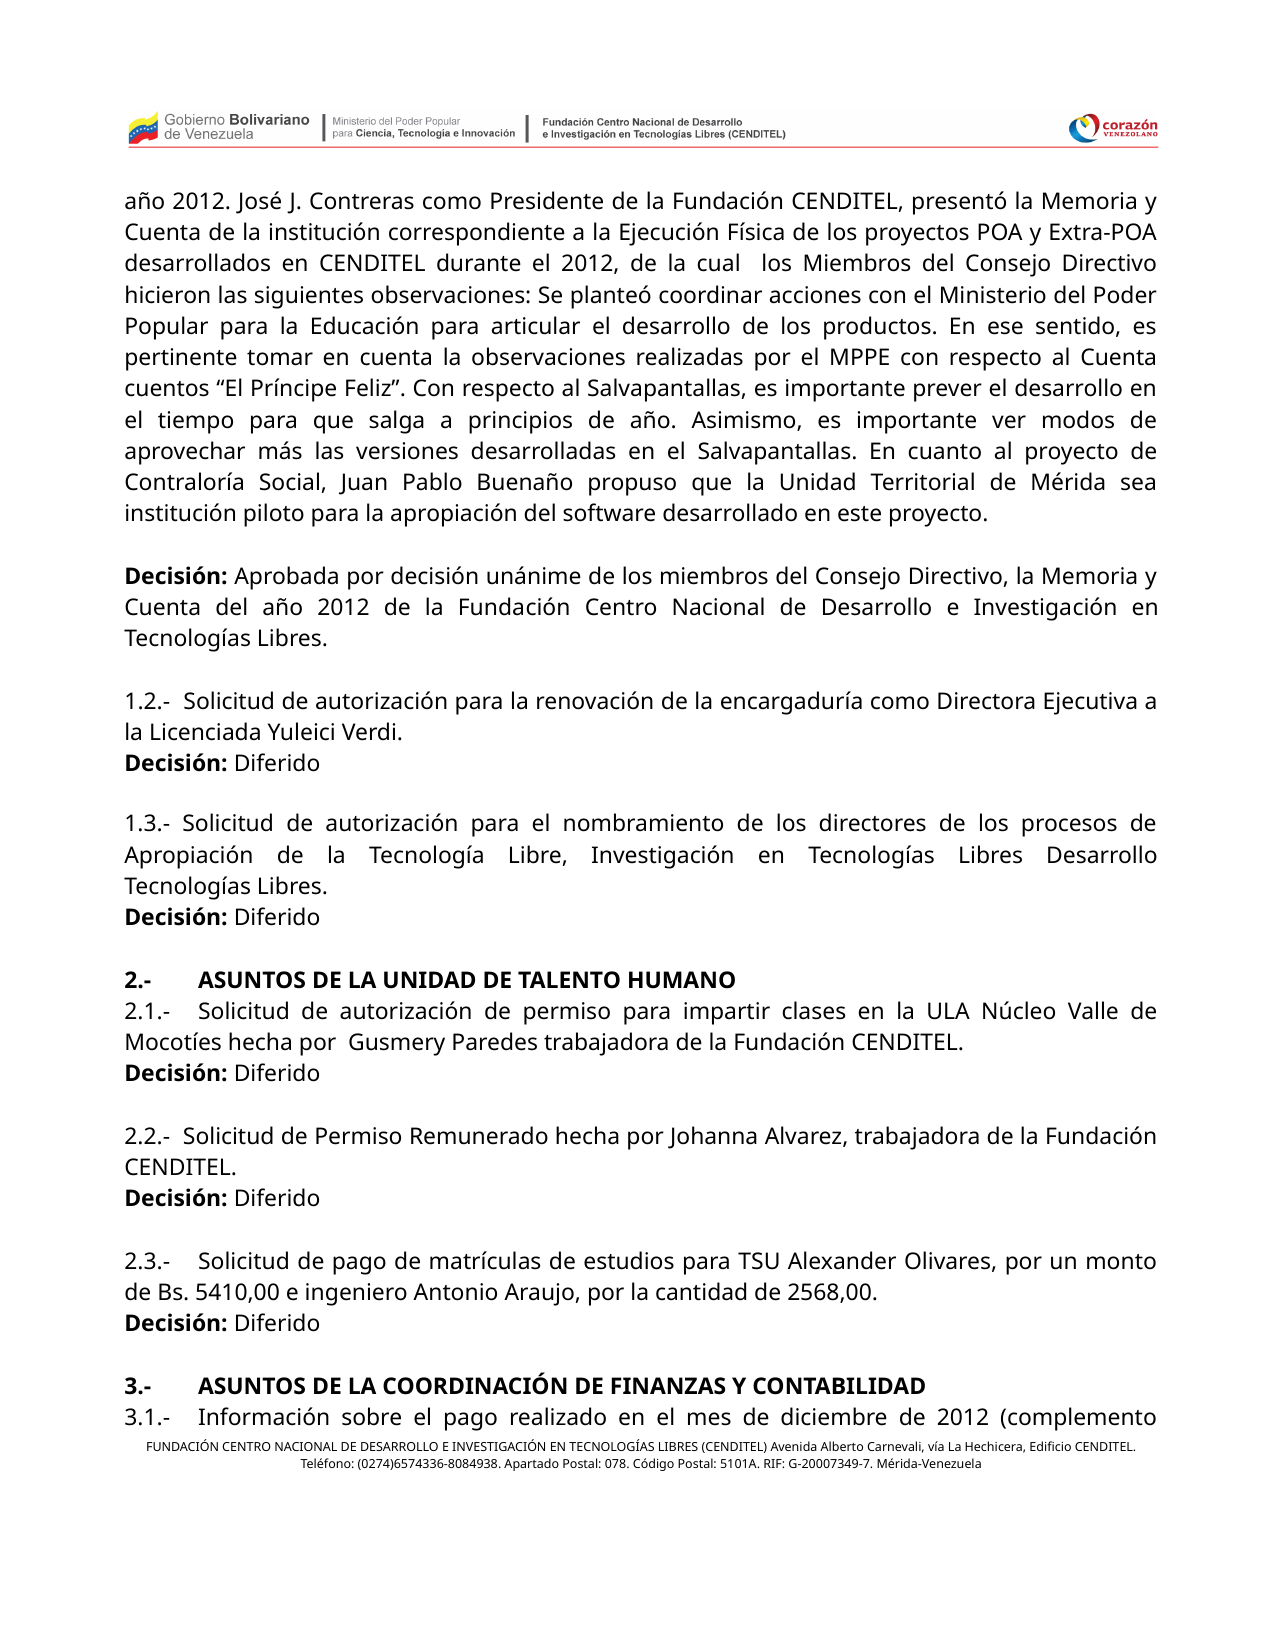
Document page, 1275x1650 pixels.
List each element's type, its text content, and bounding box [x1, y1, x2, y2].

text 1.3.- Solicitud de autorización para el nombramiento de los directores de los procesos de Apropiación de la Tecnología Libre, Investigación en Tecnologías Libres Desarrollo Tecnologías Libres. [124, 807, 1158, 901]
text 1.2.- Solicitud de autorización para la renovación de la encargaduría como Directora Ejecutiva a la Licenciada Yuleici Verdi. [124, 685, 1158, 747]
text Decisión: Diferido [124, 1057, 1158, 1089]
text 3.1.- Información sobre el pago realizado en el mes de diciembre de 2012 (complemento [124, 1401, 1158, 1432]
text Decisión: Diferido [124, 901, 1158, 932]
text 3.- ASUNTOS DE LA COORDINACIÓN DE FINANZAS Y CONTABILIDAD [124, 1370, 1158, 1401]
text Decisión: Diferido [124, 747, 1158, 779]
text Decisión: Diferido [124, 1307, 1158, 1339]
text 2.2.- Solicitud de Permiso Remunerado hecha por Johanna Alvarez, trabajadora de la Fundación CENDITEL. [124, 1120, 1158, 1182]
text 2.1.- Solicitud de autorización de permiso para impartir clases en la ULA Núcleo Valle de Mocotíes hecha por Gusmery Paredes trabajadora de la Fundación CENDITEL. [124, 995, 1158, 1057]
text año 2012. José J. Contreras como Presidente de la Fundación CENDITEL, presentó la Memoria y Cuenta de la institución correspondiente a la Ejecución Física de los proyectos POA y Extra-POA desarrollados en CENDITEL durante el 2012, de la cual los Miembros del Consejo Directivo hicieron las siguientes observaciones: Se planteó coordinar acciones con el Ministerio del Poder Popular para la Educación para articular el desarrollo de los productos. En ese sentido, es pertinente tomar en cuenta la observaciones realizadas por el MPPE con respecto al Cuenta cuentos “El Príncipe Feliz”. Con respecto al Salvapantallas, es importante prever el desarrollo en el tiempo para que salga a principios de año. Asimismo, es importante ver modos de aprovechar más las versiones desarrolladas en el Salvapantallas. En cuanto al proyecto de Contraloría Social, Juan Pablo Buenaño propuso que la Unidad Territorial de Mérida sea institución piloto para la apropiación del software desarrollado en este proyecto. [124, 185, 1158, 529]
text Decisión: Diferido [124, 1182, 1158, 1214]
picture [128, 106, 1159, 148]
text 2.- ASUNTOS DE LA UNIDAD DE TALENTO HUMANO [124, 964, 1158, 995]
text 2.3.- Solicitud de pago de matrículas de estudios para TSU Alexander Olivares, por un monto de Bs. 5410,00 e ingeniero Antonio Araujo, por la cantidad de 2568,00. [124, 1245, 1158, 1307]
text Decisión: Aprobada por decisión unánime de los miembros del Consejo Directivo, la Memoria y Cuenta del año 2012 de la Fundación Centro Nacional de Desarrollo e Investigación en Tecnologías Libres. [124, 560, 1158, 654]
